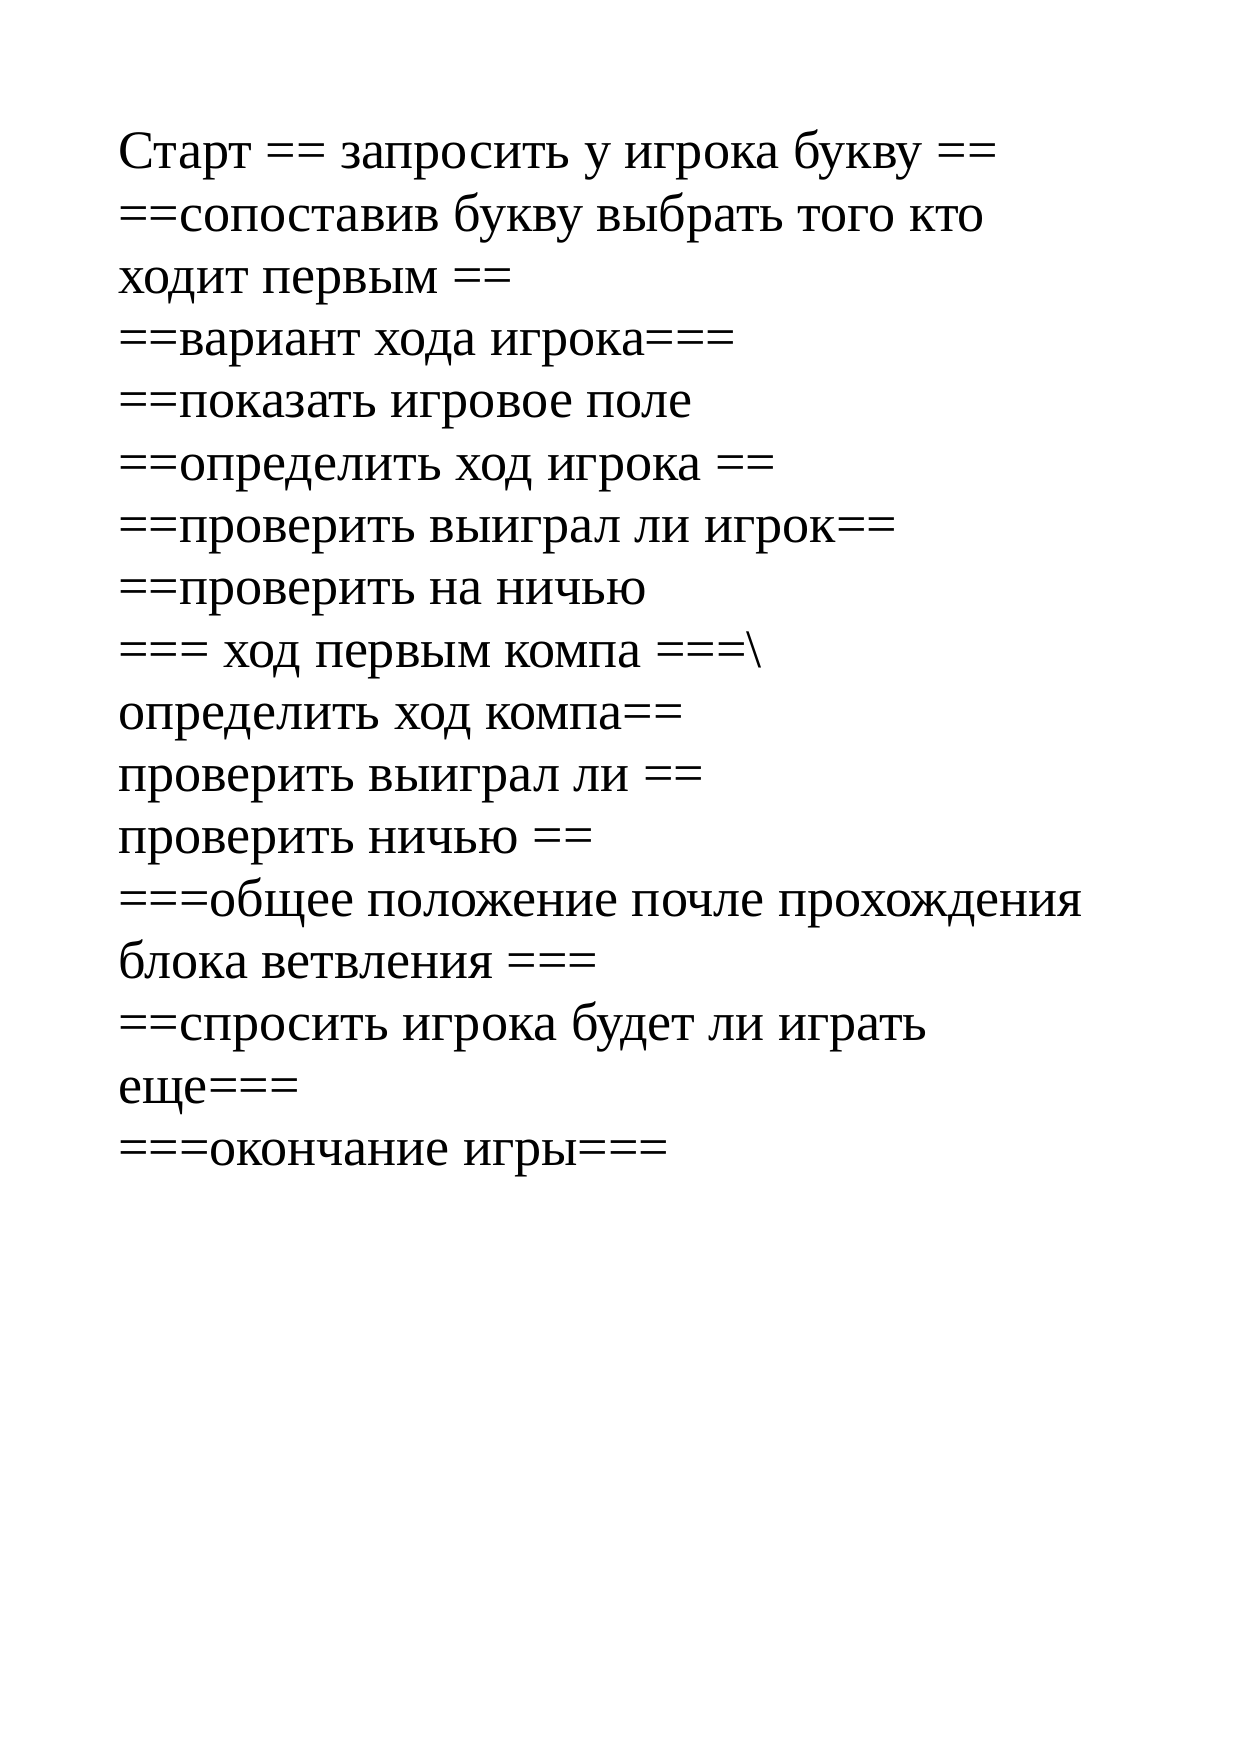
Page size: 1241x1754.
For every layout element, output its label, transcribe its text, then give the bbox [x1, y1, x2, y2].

text определить ход компа== [118, 679, 1122, 741]
text === ход первым компа ===\ [118, 616, 1122, 679]
text ==вариант хода игрока=== [118, 305, 1122, 367]
text ==проверить на ничью [118, 554, 1122, 616]
text ==проверить выиграл ли игрок== [118, 492, 1122, 554]
text ==сопоставив букву выбрать того кто ходит первым == [118, 180, 1122, 305]
text проверить выиграл ли == [118, 741, 1122, 803]
text ===окончание игры=== [118, 1115, 1122, 1177]
text ===общее положение почле прохождения блока ветвления === [118, 866, 1122, 990]
text ==определить ход игрока == [118, 429, 1122, 492]
text Старт == запросить у игрока букву == [118, 118, 1122, 180]
text проверить ничью == [118, 803, 1122, 866]
text ==спросить игрока будет ли играть еще=== [118, 990, 1122, 1115]
text ==показать игровое поле [118, 367, 1122, 429]
